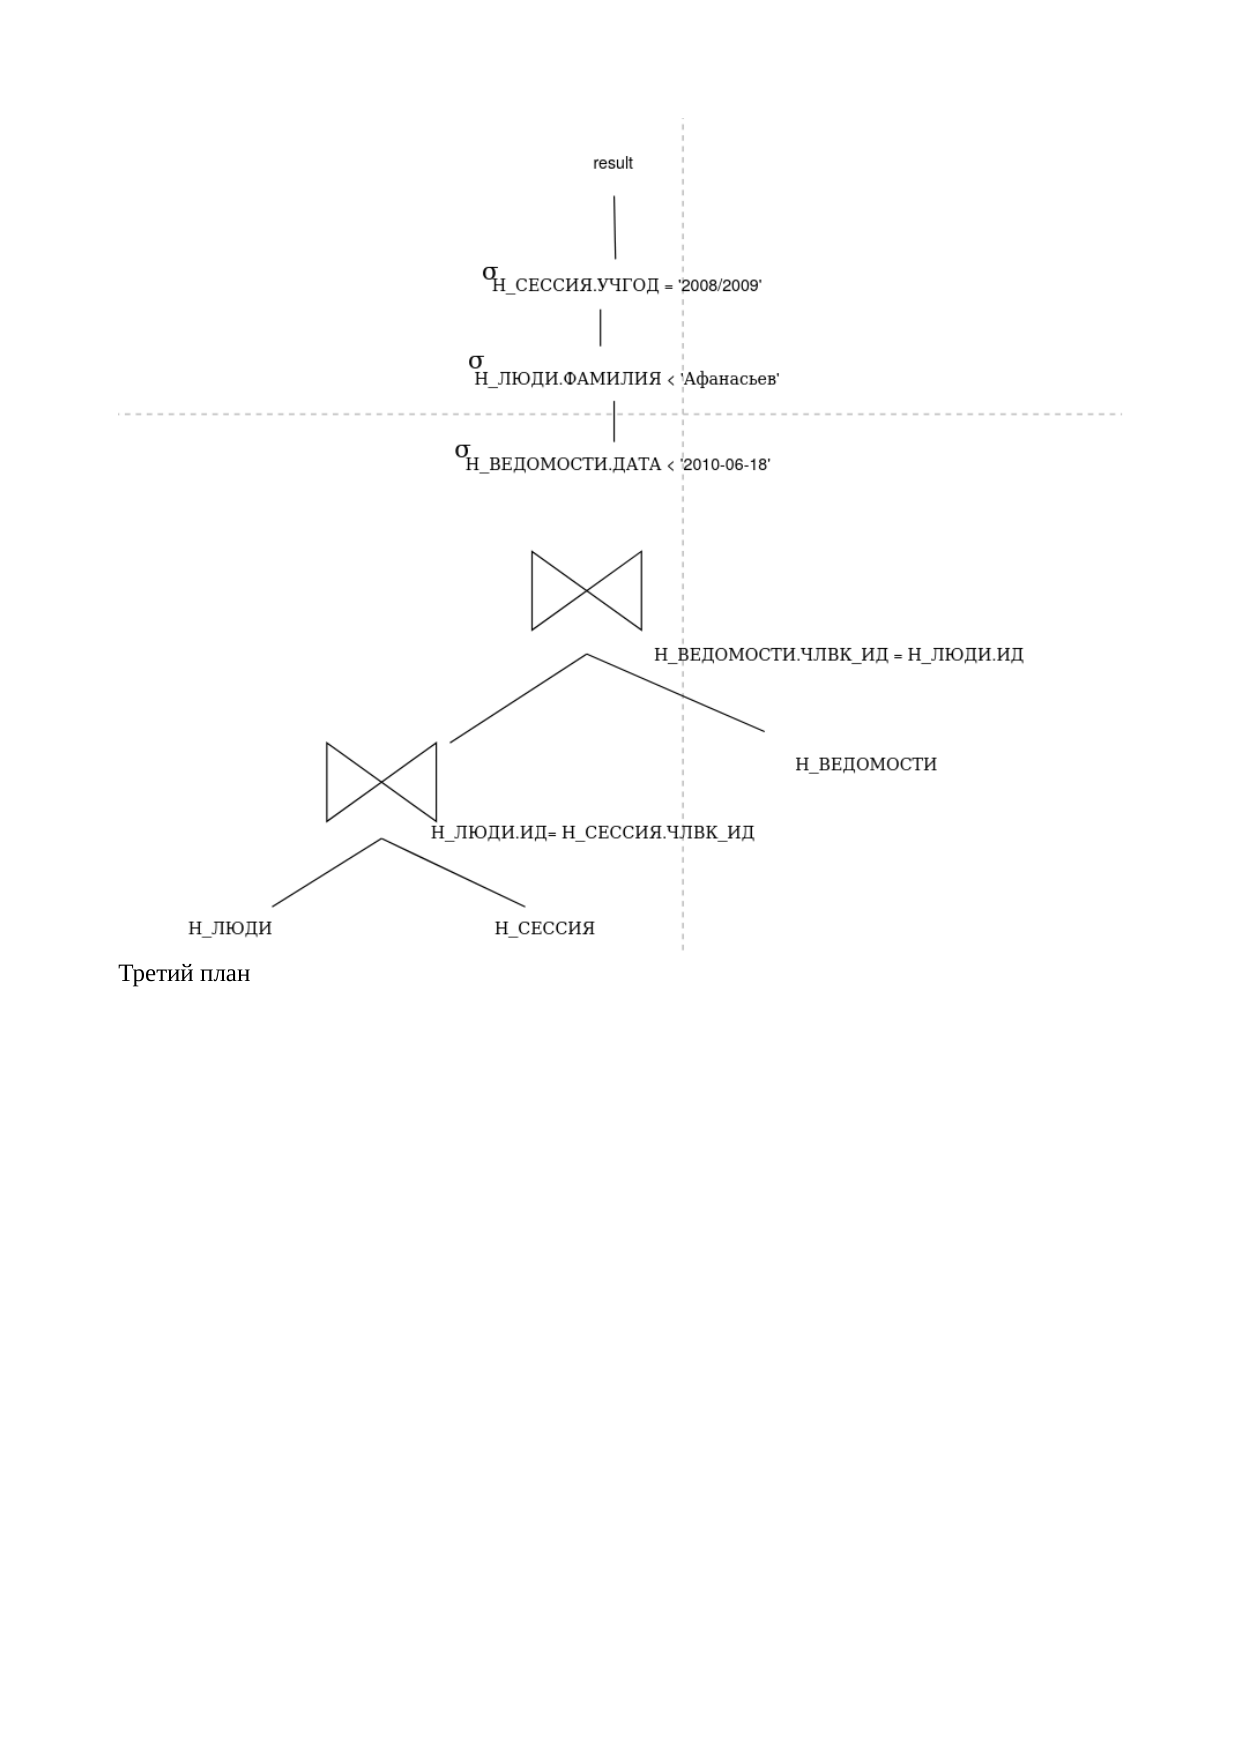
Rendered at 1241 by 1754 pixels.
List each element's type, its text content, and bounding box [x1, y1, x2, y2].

picture [118, 118, 1123, 954]
text Третий план [118, 954, 1122, 987]
